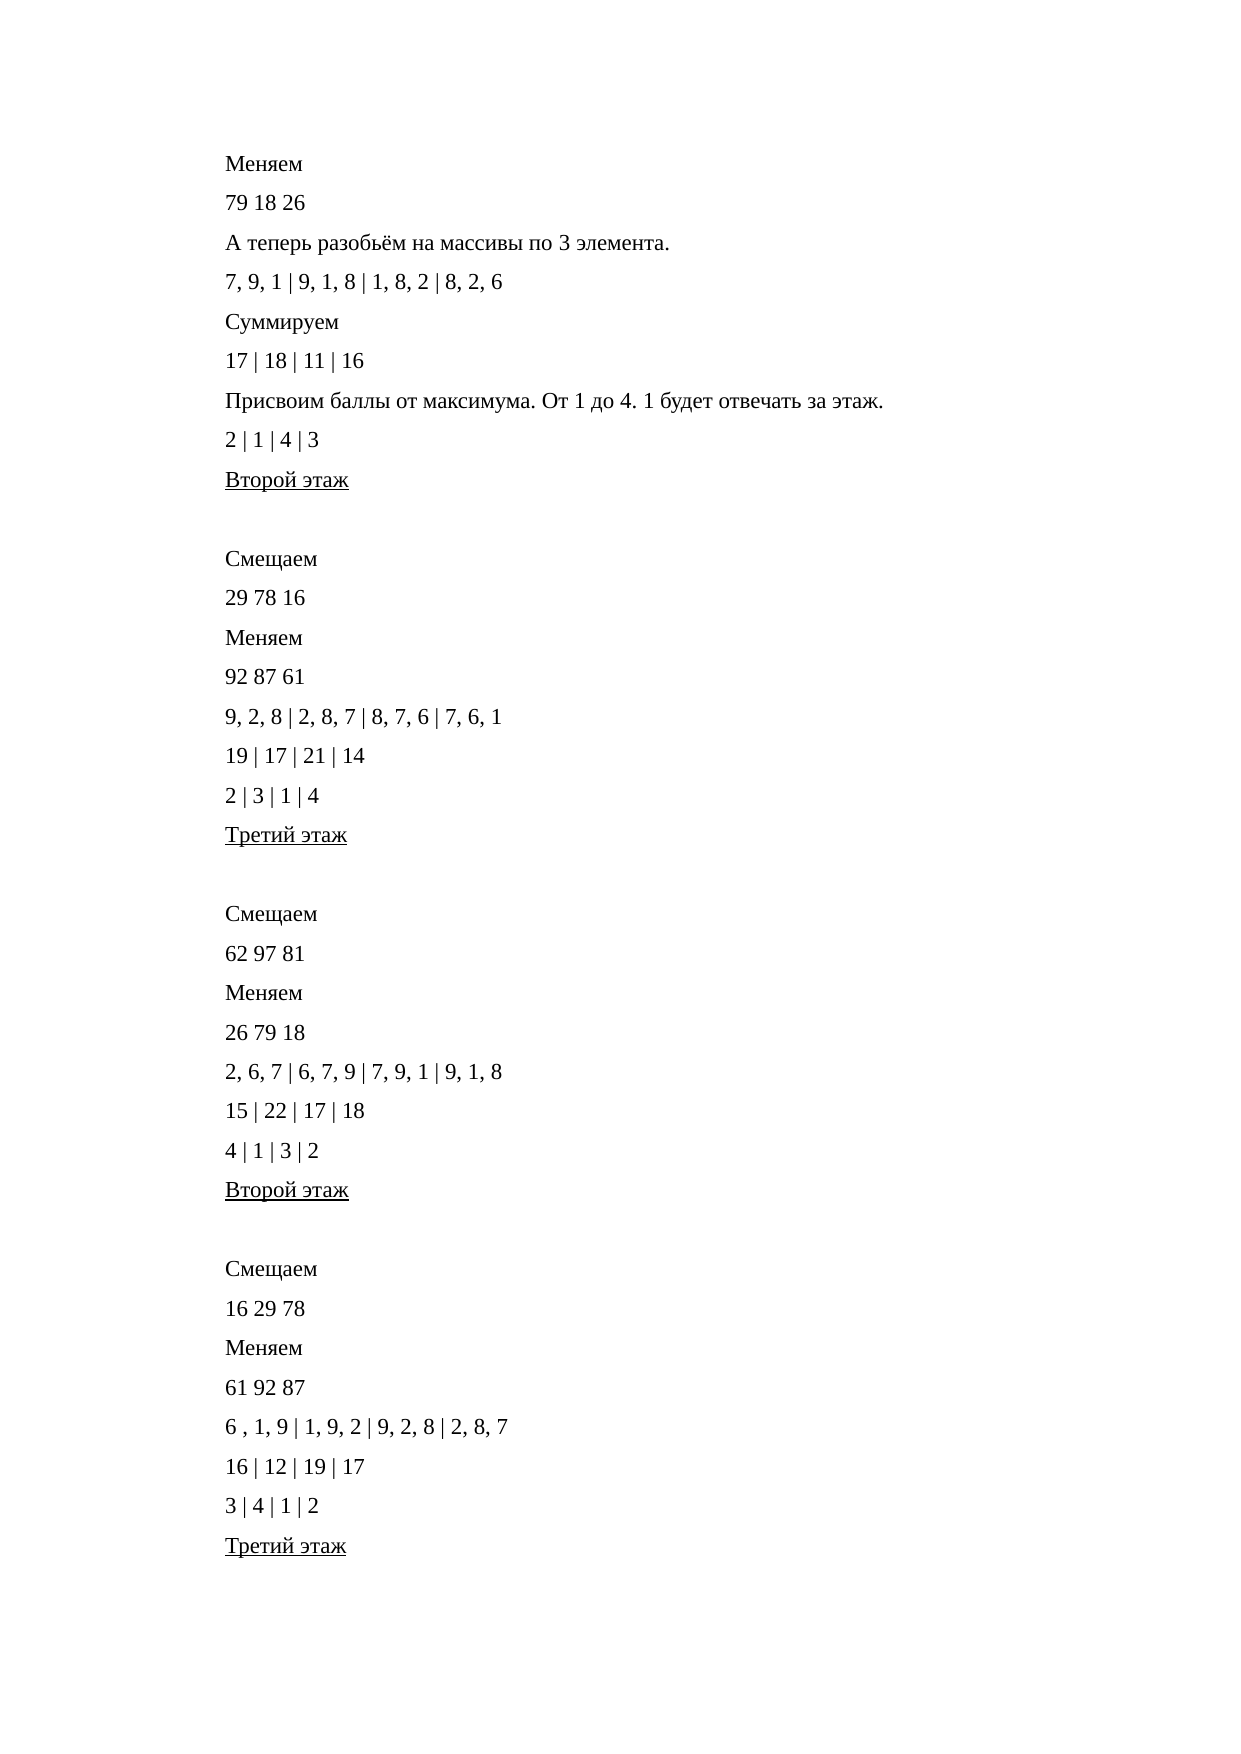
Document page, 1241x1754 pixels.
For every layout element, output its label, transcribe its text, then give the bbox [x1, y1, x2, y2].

text 2 | 3 | 1 | 4 [150, 782, 1090, 808]
text Меняем [150, 979, 1090, 1005]
text 26 79 18 [150, 1018, 1090, 1045]
text 17 | 18 | 11 | 16 [150, 347, 1090, 374]
text 9, 2, 8 | 2, 8, 7 | 8, 7, 6 | 7, 6, 1 [150, 703, 1090, 729]
text Меняем [150, 1334, 1090, 1361]
text А теперь разобьём на массивы по 3 элемента. [150, 229, 1090, 255]
text Второй этаж [150, 1176, 1090, 1203]
text 6 , 1, 9 | 1, 9, 2 | 9, 2, 8 | 2, 8, 7 [150, 1413, 1090, 1440]
text Второй этаж [150, 466, 1090, 492]
text 19 | 17 | 21 | 14 [150, 742, 1090, 768]
text 2 | 1 | 4 | 3 [150, 426, 1090, 453]
text 16 29 78 [150, 1295, 1090, 1321]
text Третий этаж [150, 821, 1090, 847]
text Смещаем [150, 900, 1090, 926]
text Третий этаж [150, 1532, 1090, 1558]
text 2, 6, 7 | 6, 7, 9 | 7, 9, 1 | 9, 1, 8 [150, 1058, 1090, 1084]
text Смещаем [150, 1255, 1090, 1282]
text 61 92 87 [150, 1374, 1090, 1400]
text 92 87 61 [150, 663, 1090, 689]
text Суммируем [150, 308, 1090, 334]
text Меняем [150, 624, 1090, 650]
text Меняем [150, 150, 1090, 176]
text 16 | 12 | 19 | 17 [150, 1453, 1090, 1479]
text 29 78 16 [150, 584, 1090, 611]
text 62 97 81 [150, 939, 1090, 966]
text 3 | 4 | 1 | 2 [150, 1492, 1090, 1519]
text 4 | 1 | 3 | 2 [150, 1137, 1090, 1163]
text Смещаем [150, 545, 1090, 571]
text 79 18 26 [150, 189, 1090, 216]
text 7, 9, 1 | 9, 1, 8 | 1, 8, 2 | 8, 2, 6 [150, 268, 1090, 295]
text Присвоим баллы от максимума. От 1 до 4. 1 будет отвечать за этаж. [150, 387, 1090, 413]
text 15 | 22 | 17 | 18 [150, 1097, 1090, 1124]
